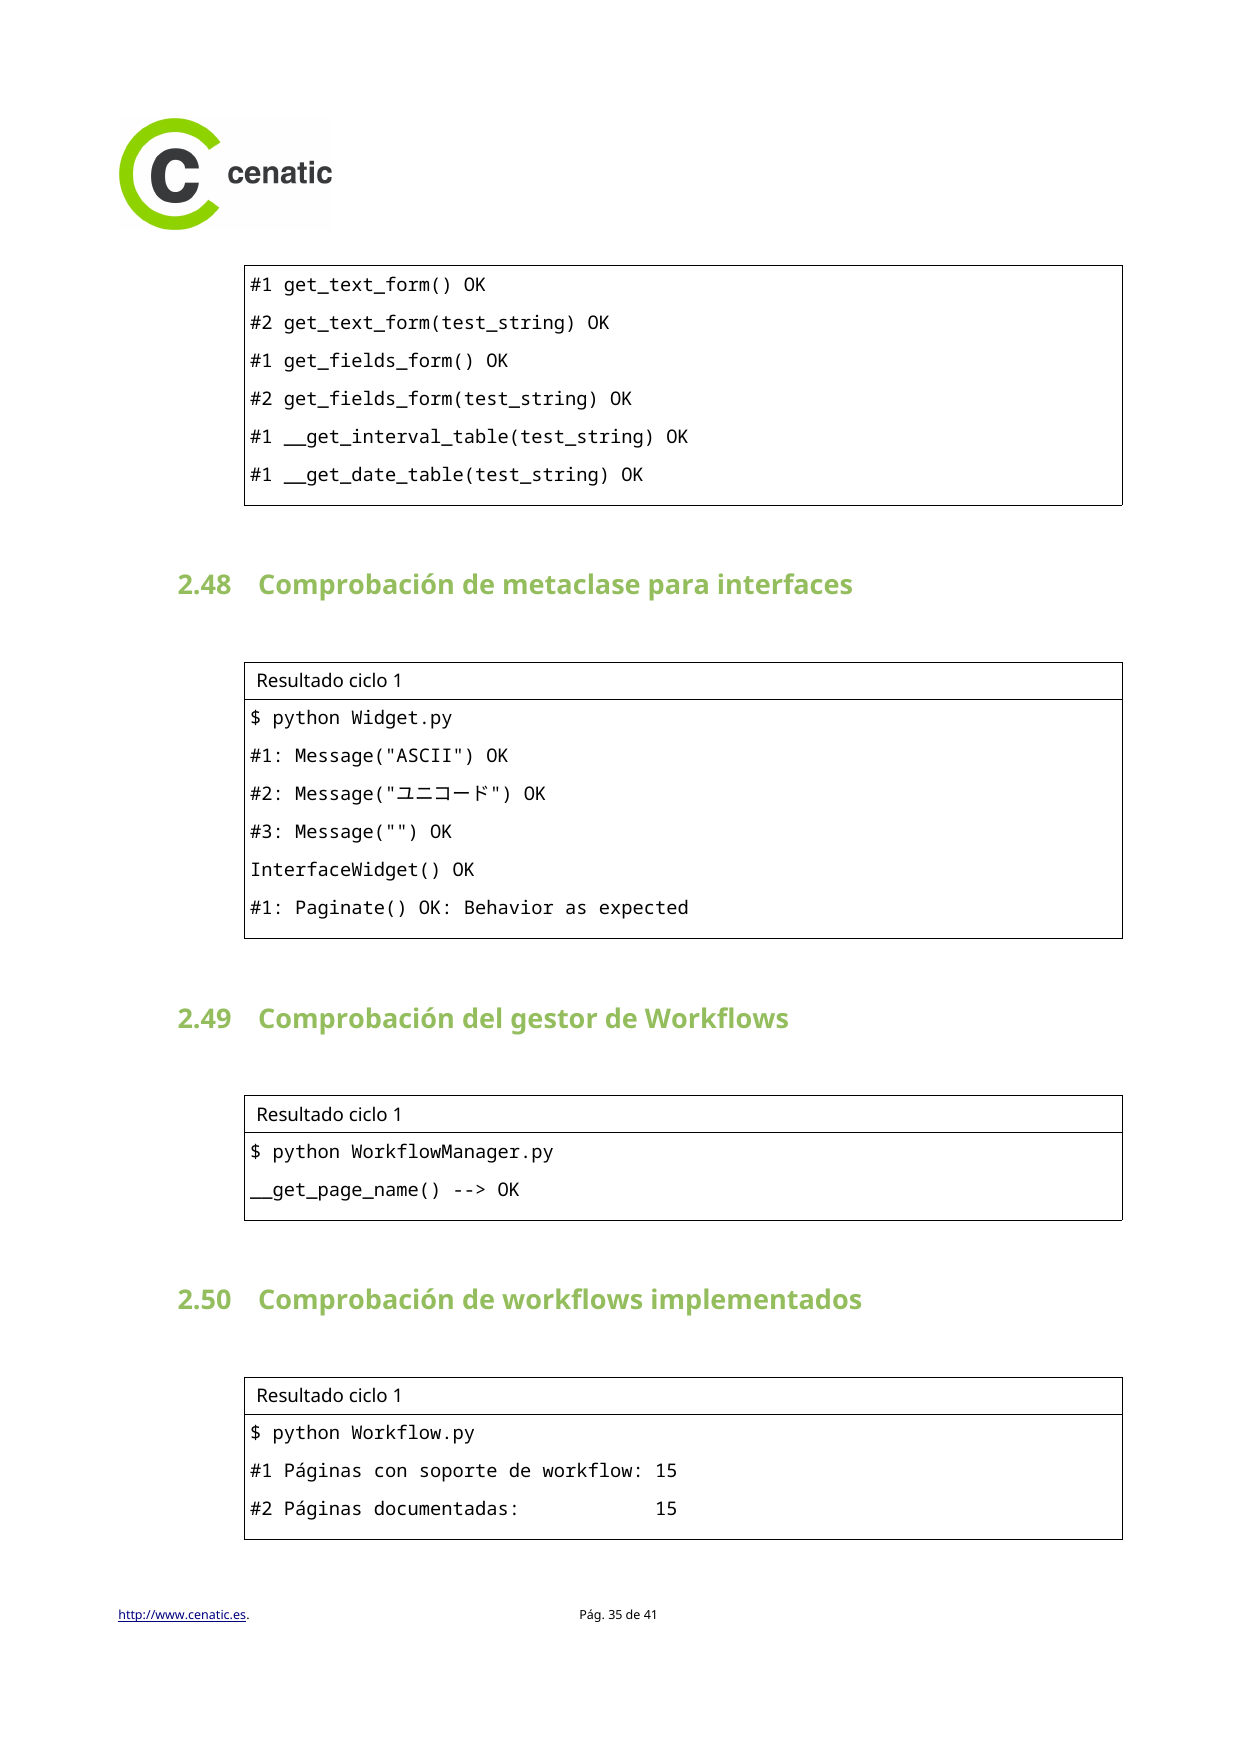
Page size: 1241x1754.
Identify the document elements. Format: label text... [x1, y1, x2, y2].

subtitle Comprobación del gestor de Workflows [118, 999, 1122, 1036]
table_header Resultado ciclo 1 [245, 663, 1122, 699]
table_cell $ python Workflow.py #1 Páginas con soporte de workflow: 15 #2 Páginas documentadas: 15 [245, 1415, 1122, 1539]
table_cell $ python WorkflowManager.py __get_page_name() --> OK [245, 1133, 1122, 1220]
table_cell $ python Widget.py #1: Message("ASCII") OK #2: Message("ユニコード") OK #3: Message("") OK InterfaceWidget() OK #1: Paginate() OK: Behavior as expected [245, 700, 1122, 938]
table_header Resultado ciclo 1 [245, 1378, 1122, 1414]
subtitle Comprobación de metaclase para interfaces [118, 566, 1122, 602]
table_header Resultado ciclo 1 [245, 1096, 1122, 1132]
picture [119, 118, 332, 230]
table_cell #1 get_text_form() OK #2 get_text_form(test_string) OK #1 get_fields_form() OK #2 get_fields_form(test_string) OK #1 __get_interval_table(test_string) OK #1 __get_date_table(test_string) OK [245, 266, 1122, 505]
subtitle Comprobación de workflows implementados [118, 1281, 1122, 1317]
